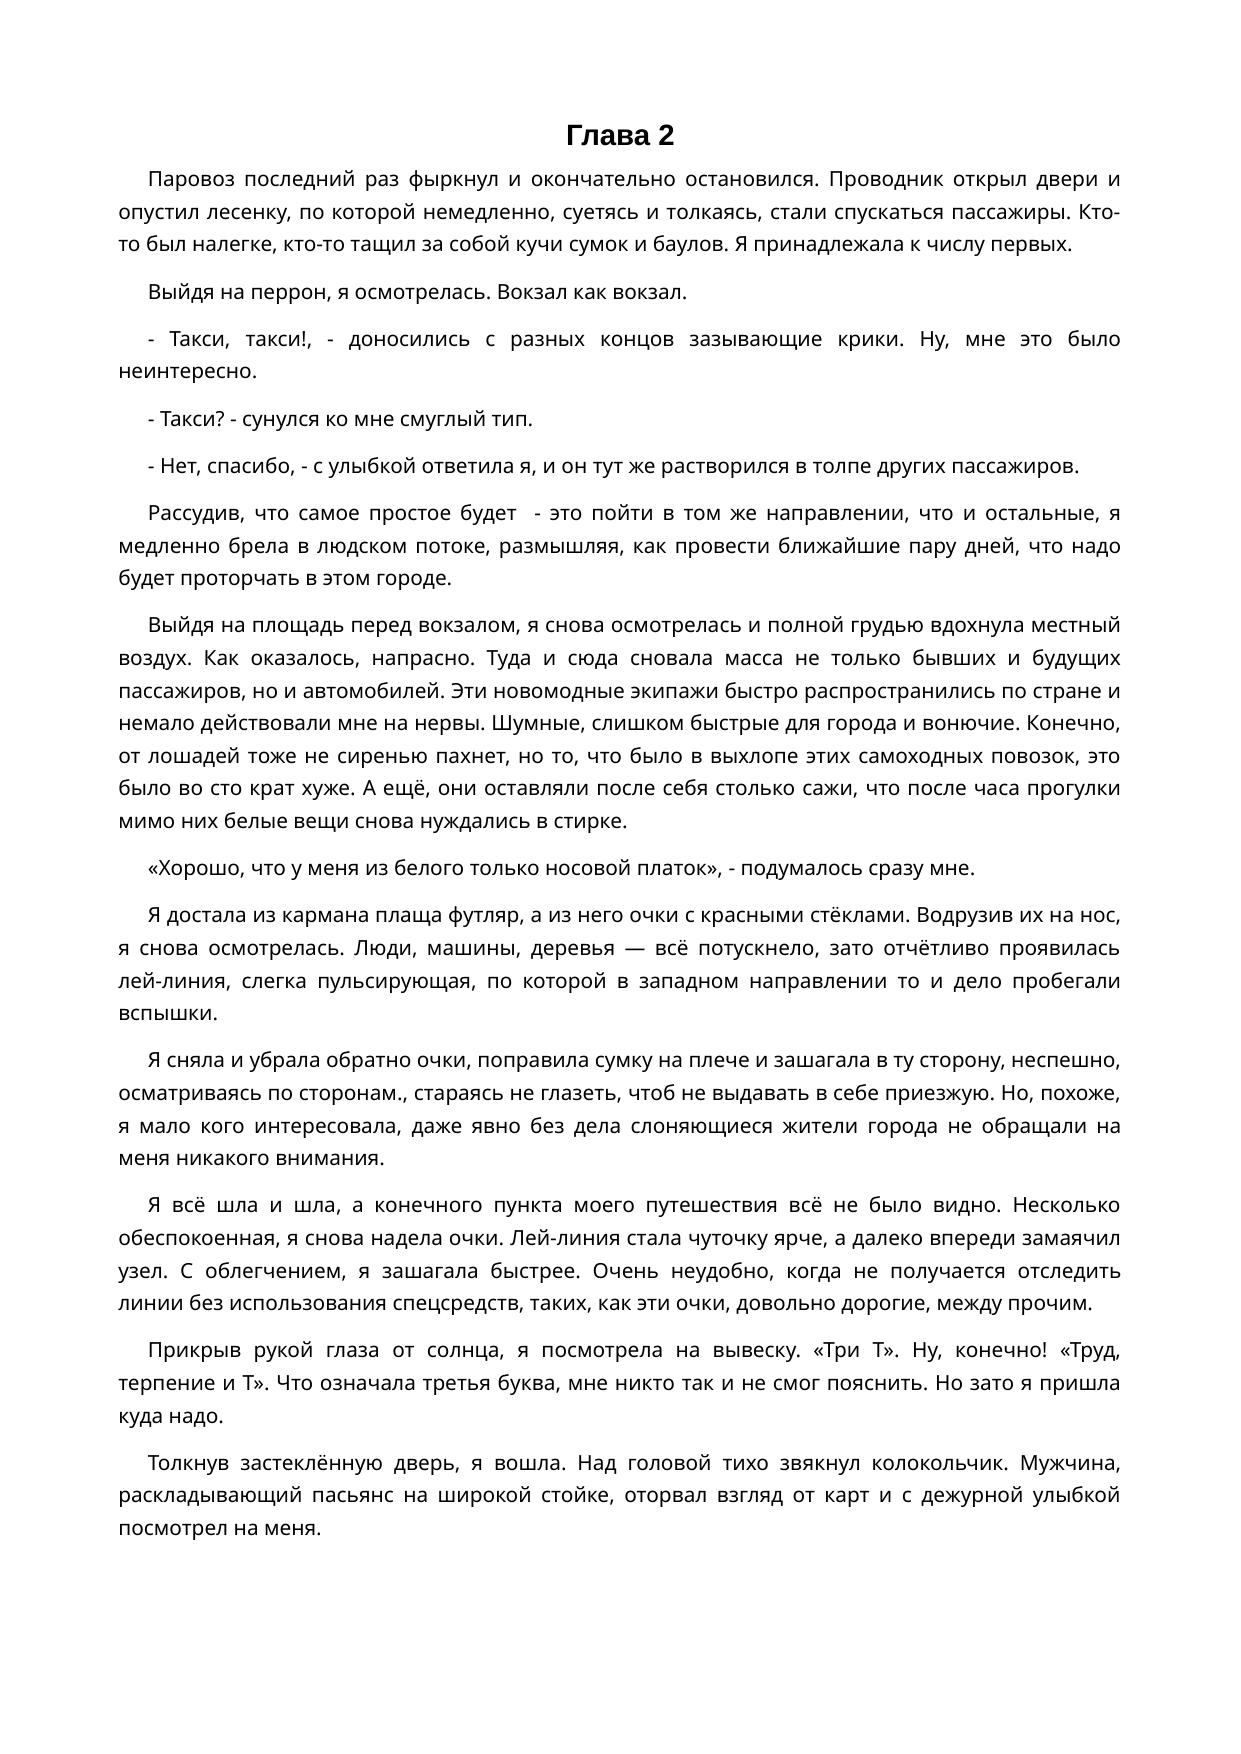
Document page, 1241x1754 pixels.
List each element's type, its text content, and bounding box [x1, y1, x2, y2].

subtitle Глава 2 [118, 118, 1122, 152]
text Я всё шла и шла, а конечного пункта моего путешествия всё не было видно. Несколько обеспокоенная, я снова надела очки. Лей-линия стала чуточку ярче, а далеко впереди замаячил узел. С облегчением, я зашагала быстрее. Очень неудобно, когда не получается отследить линии без использования спецсредств, таких, как эти очки, довольно дорогие, между прочим. [118, 1191, 1122, 1317]
text Выйдя на перрон, я осмотрелась. Вокзал как вокзал. [118, 277, 1122, 305]
text Паровоз последний раз фыркнул и окончательно остановился. Проводник открыл двери и опустил лесенку, по которой немедленно, суетясь и толкаясь, стали спускаться пассажиры. Кто-то был налегке, кто-то тащил за собой кучи сумок и баулов. Я принадлежала к числу первых. [118, 164, 1122, 258]
text Рассудив, что самое простое будет - это пойти в том же направлении, что и остальные, я медленно брела в людском потоке, размышляя, как провести ближайшие пару дней, что надо будет проторчать в этом городе. [118, 498, 1122, 592]
text Выйдя на площадь перед вокзалом, я снова осмотрелась и полной грудью вдохнула местный воздух. Как оказалось, напрасно. Туда и сюда сновала масса не только бывших и будущих пассажиров, но и автомобилей. Эти новомодные экипажи быстро распространились по стране и немало действовали мне на нервы. Шумные, слишком быстрые для города и вонючие. Конечно, от лошадей тоже не сиренью пахнет, но то, что было в выхлопе этих самоходных повозок, это было во сто крат хуже. А ещё, они оставляли после себя столько сажи, что после часа прогулки мимо них белые вещи снова нуждались в стирке. [118, 611, 1122, 834]
text - Такси? - сунулся ко мне смуглый тип. [118, 404, 1122, 432]
text Толкнув застеклённую дверь, я вошла. Над головой тихо звякнул колокольчик. Мужчина, раскладывающий пасьянс на широкой стойке, оторвал взгляд от карт и с дежурной улыбкой посмотрел на меня. [118, 1448, 1122, 1542]
text Прикрыв рукой глаза от солнца, я посмотрела на вывеску. «Три Т». Ну, конечно! «Труд, терпение и Т». Что означала третья буква, мне никто так и не смог пояснить. Но зато я пришла куда надо. [118, 1336, 1122, 1429]
text Я сняла и убрала обратно очки, поправила сумку на плече и зашагала в ту сторону, неспешно, осматриваясь по сторонам., стараясь не глазеть, чтоб не выдавать в себе приезжую. Но, похоже, я мало кого интересовала, даже явно без дела слоняющиеся жители города не обращали на меня никакого внимания. [118, 1046, 1122, 1172]
text «Хорошо, что у меня из белого только носовой платок», - подумалось сразу мне. [118, 853, 1122, 882]
text - Такси, такси!, - доносились с разных концов зазывающие крики. Ну, мне это было неинтересно. [118, 324, 1122, 385]
text Я достала из кармана плаща футляр, а из него очки с красными стёклами. Водрузив их на нос, я снова осмотрелась. Люди, машины, деревья — всё потускнело, зато отчётливо проявилась лей-линия, слегка пульсирующая, по которой в западном направлении то и дело пробегали вспышки. [118, 901, 1122, 1027]
text - Нет, спасибо, - с улыбкой ответила я, и он тут же растворился в толпе других пассажиров. [118, 451, 1122, 479]
